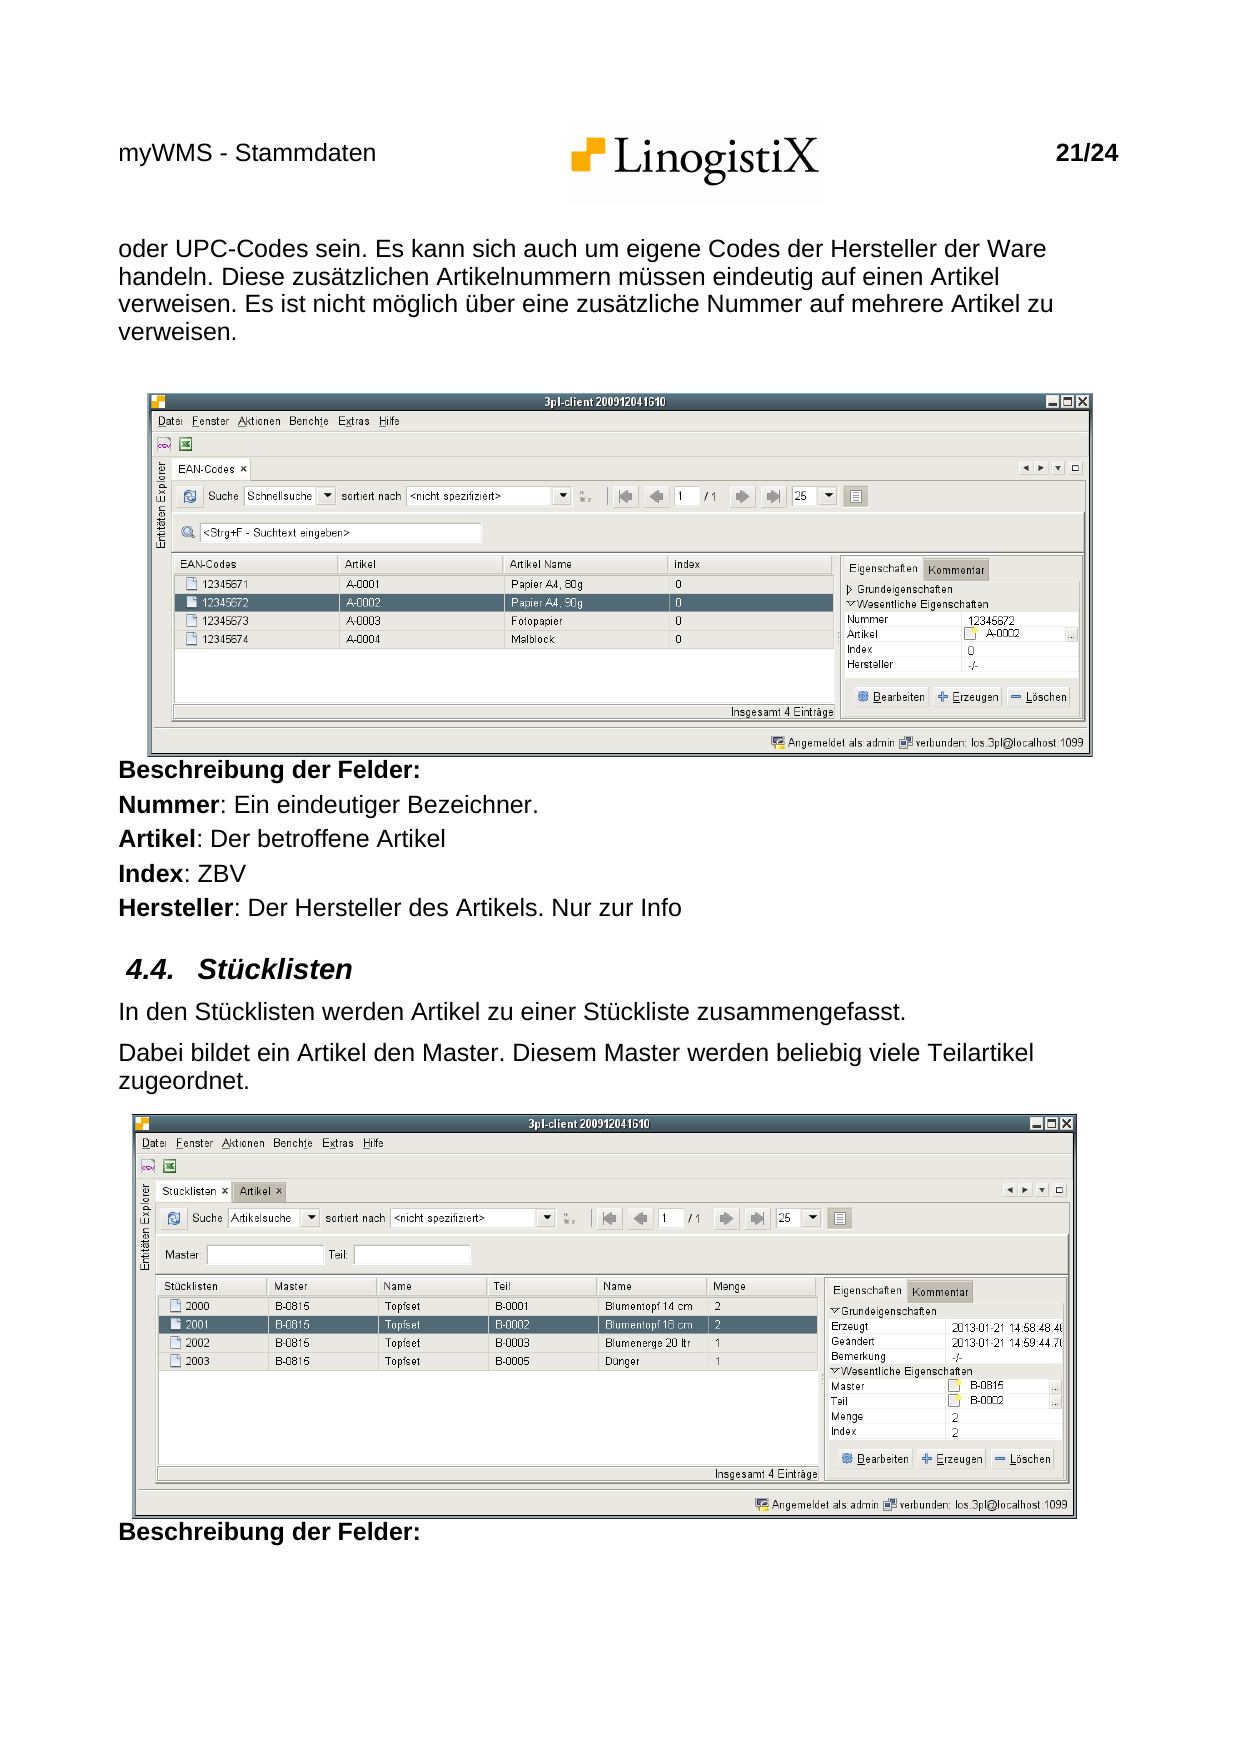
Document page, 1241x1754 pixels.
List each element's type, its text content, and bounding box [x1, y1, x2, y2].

text Beschreibung der Felder: [118, 393, 1122, 784]
text Hersteller: Der Hersteller des Artikels. Nur zur Info [118, 894, 1122, 922]
text Dabei bildet ein Artikel den Master. Diesem Master werden beliebig viele Teilartikel zugeordnet. [118, 1039, 1122, 1094]
subtitle Stücklisten [118, 953, 1122, 986]
text Beschreibung der Felder: [118, 1107, 1122, 1546]
text In den Stücklisten werden Artikel zu einer Stückliste zusammengefasst. [118, 998, 1122, 1026]
text Index: ZBV [118, 859, 1122, 887]
text Artikel: Der betroffene Artikel [118, 825, 1122, 853]
picture [147, 393, 1093, 757]
text oder UPC-Codes sein. Es kann sich auch um eigene Codes der Hersteller der Ware handeln. Diese zusätzlichen Artikelnummern müssen eindeutig auf einen Artikel verweisen. Es ist nicht möglich über eine zusätzliche Nummer auf mehrere Artikel zu verweisen. [118, 234, 1122, 346]
text Nummer: Ein eindeutiger Bezeichner. [118, 791, 1122, 818]
picture [564, 118, 825, 205]
picture [132, 1114, 1077, 1519]
